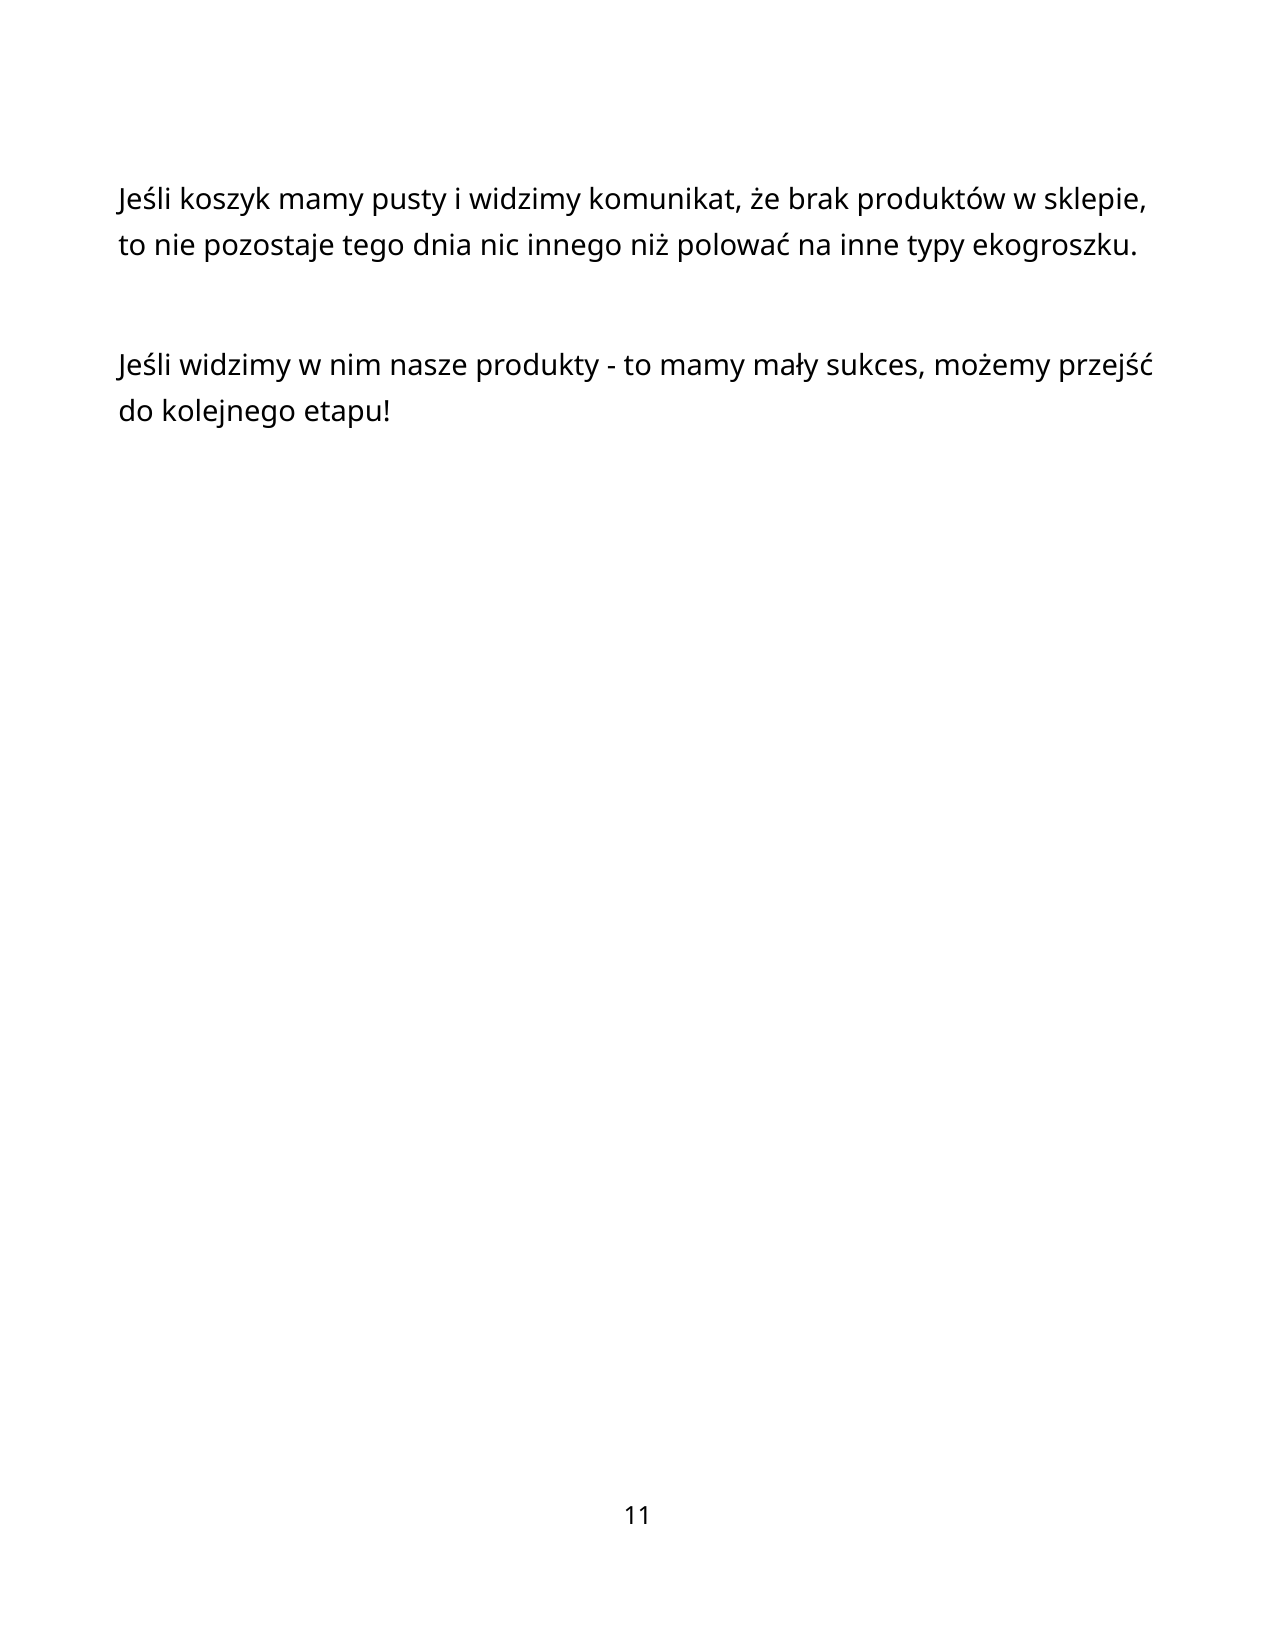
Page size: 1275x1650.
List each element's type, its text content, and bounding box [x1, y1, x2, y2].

text Jeśli widzimy w nim nasze produkty - to mamy mały sukces, możemy przejść do kolejnego etapu! [118, 344, 1157, 430]
text Jeśli koszyk mamy pusty i widzimy komunikat, że brak produktów w sklepie, to nie pozostaje tego dnia nic innego niż polować na inne typy ekogroszku. [118, 178, 1157, 264]
